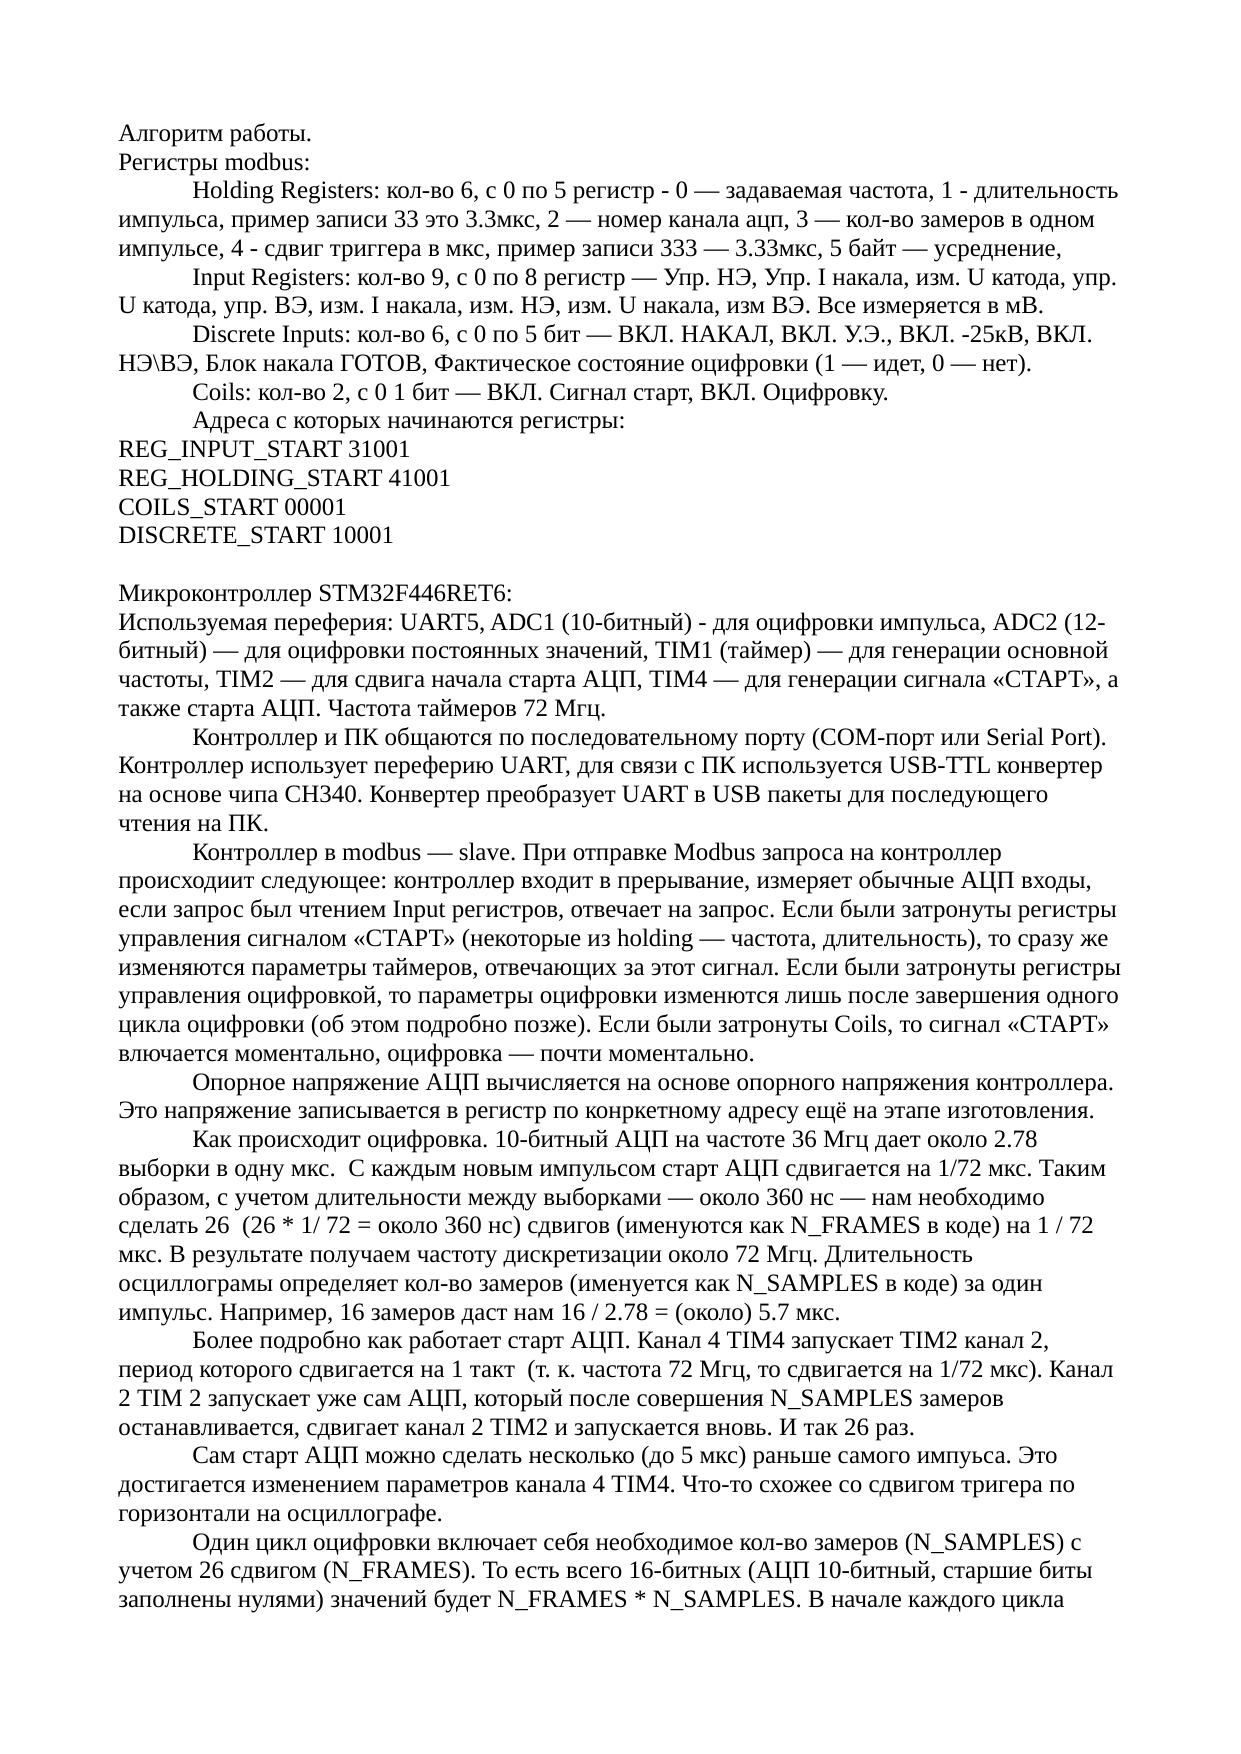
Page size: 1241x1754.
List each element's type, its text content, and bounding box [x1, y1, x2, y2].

text Более подробно как работает старт АЦП. Канал 4 TIM4 запускает TIM2 канал 2, период которого сдвигается на 1 такт (т. к. частота 72 Мгц, то сдвигается на 1/72 мкс). Канал 2 TIM 2 запускает уже сам АЦП, который после совершения N_SAMPLES замеров останавливается, сдвигает канал 2 TIM2 и запускается вновь. И так 26 раз. [118, 1326, 1122, 1441]
text Регистры modbus: [118, 147, 1122, 176]
text Coils: кол-во 2, с 0 1 бит — ВКЛ. Сигнал старт, ВКЛ. Оцифровку. [118, 377, 1122, 406]
text Алгоритм работы. [118, 118, 1122, 147]
text REG_INPUT_START 31001 [118, 434, 1122, 463]
text Holding Registers: кол-во 6, с 0 по 5 регистр - 0 — задаваемая частота, 1 - длительность импульса, пример записи 33 это 3.3мкс, 2 — номер канала ацп, 3 — кол-во замеров в одном импульсе, 4 - сдвиг триггера в мкс, пример записи 333 — 3.33мкс, 5 байт — усреднение, [118, 176, 1122, 262]
text Сам старт АЦП можно сделать несколько (до 5 мкс) раньше самого импуьса. Это достигается изменением параметров канала 4 TIM4. Что-то схожее со сдвигом тригера по горизонтали на осциллографе. [118, 1441, 1122, 1527]
text REG_HOLDING_START 41001 [118, 463, 1122, 492]
text Input Registers: кол-во 9, с 0 по 8 регистр — Упр. НЭ, Упр. I накала, изм. U катода, упр. U катода, упр. ВЭ, изм. I накала, изм. НЭ, изм. U накала, изм ВЭ. Все измеряется в мВ. [118, 262, 1122, 319]
text Контроллер и ПК общаются по последовательному порту (COM-порт или Serial Port). [118, 722, 1122, 751]
text Контроллер использует переферию UART, для связи с ПК используется USB-TTL конвертер на основе чипа CH340. Конвертер преобразует UART в USB пакеты для последующего чтения на ПК. [118, 751, 1122, 837]
text Адреса с которых начинаются регистры: [118, 406, 1122, 434]
text Контроллер в modbus — slave. При отправке Modbus запроса на контроллер происходиит следующее: контроллер входит в прерывание, измеряет обычные АЦП входы, если запрос был чтением Input регистров, отвечает на запрос. Если были затронуты регистры управления сигналом «СТАРТ» (некоторые из holding — частота, длительность), то сразу же изменяются параметры таймеров, отвечающих за этот сигнал. Если были затронуты регистры управления оцифровкой, то параметры оцифровки изменются лишь после завершения одного цикла оцифровки (об этом подробно позже). Если были затронуты Coils, то сигнал «СТАРТ» влючается моментально, оцифровка — почти моментально. [118, 837, 1122, 1067]
text Используемая переферия: UART5, ADC1 (10-битный) - для оцифровки импульса, ADC2 (12-битный) — для оцифровки постоянных значений, TIM1 (таймер) — для генерации основной частоты, TIM2 — для сдвига начала старта АЦП, TIM4 — для генерации сигнала «СТАРТ», а также старта АЦП. Частота таймеров 72 Мгц. [118, 607, 1122, 722]
text Опорное напряжение АЦП вычисляется на основе опорного напряжения контроллера. Это напряжение записывается в регистр по конркетному адресу ещё на этапе изготовления. [118, 1067, 1122, 1124]
text Discrete Inputs: кол-во 6, с 0 по 5 бит — ВКЛ. НАКАЛ, ВКЛ. У.Э., ВКЛ. -25кВ, ВКЛ. НЭ\ВЭ, Блок накала ГОТОВ, Фактическое состояние оцифровки (1 — идет, 0 — нет). [118, 319, 1122, 377]
text Как происходит оцифровка. 10-битный АЦП на частоте 36 Мгц дает около 2.78 выборки в одну мкс. С каждым новым импульсом старт АЦП сдвигается на 1/72 мкс. Таким образом, с учетом длительности между выборками — около 360 нс — нам необходимо сделать 26 (26 * 1/ 72 = около 360 нс) сдвигов (именуются как N_FRAMES в коде) на 1 / 72 мкс. В результате получаем частоту дискретизации около 72 Мгц. Длительность осциллограмы определяет кол-во замеров (именуется как N_SAMPLES в коде) за один импульс. Например, 16 замеров даст нам 16 / 2.78 = (около) 5.7 мкс. [118, 1124, 1122, 1326]
text COILS_START 00001 [118, 492, 1122, 521]
text Один цикл оцифровки включает себя необходимое кол-во замеров (N_SAMPLES) с учетом 26 сдвигом (N_FRAMES). То есть всего 16-битных (АЦП 10-битный, старшие биты заполнены нулями) значений будет N_FRAMES * N_SAMPLES. В начале каждого цикла [118, 1527, 1122, 1613]
text Микроконтроллер STM32F446RET6: [118, 578, 1122, 607]
text DISCRETE_START 10001 [118, 521, 1122, 549]
